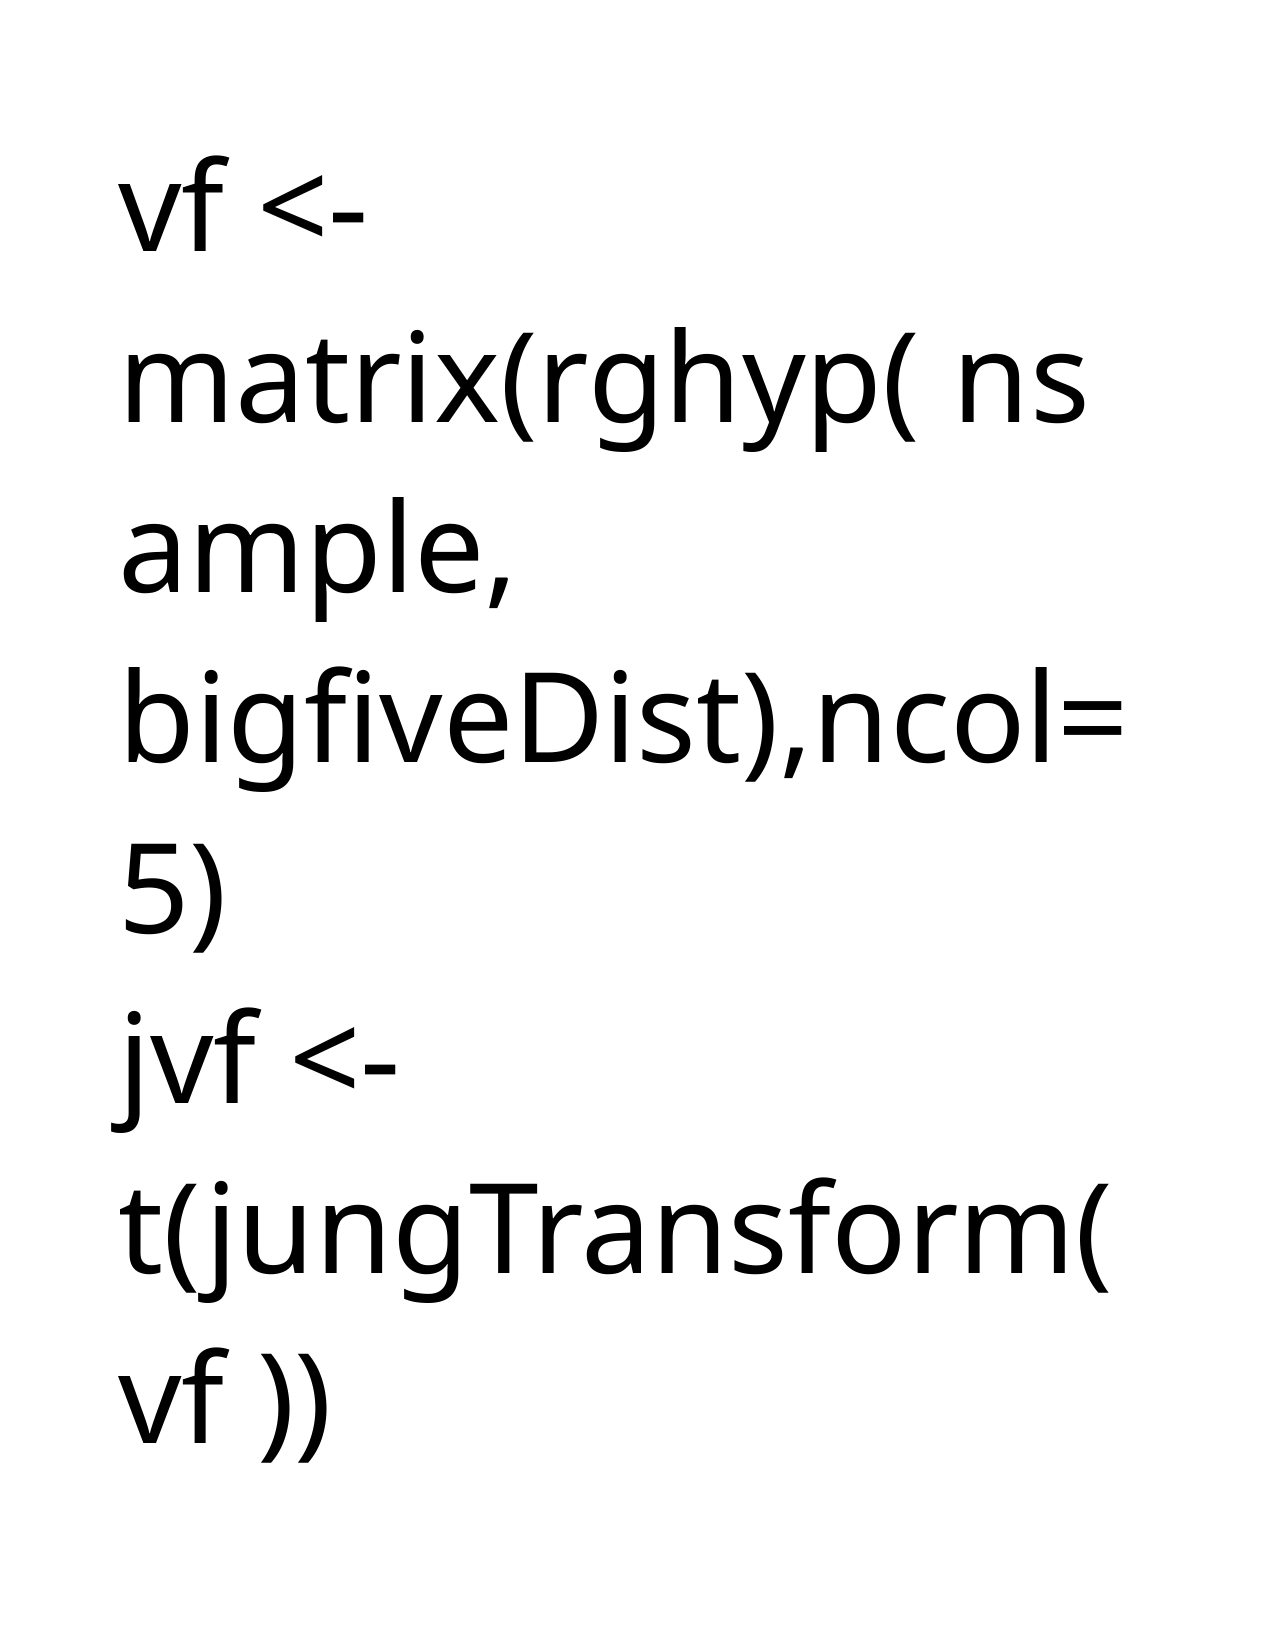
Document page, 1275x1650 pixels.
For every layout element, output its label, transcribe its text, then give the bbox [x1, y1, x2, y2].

text jvf <- t(jungTransform( vf )) [118, 970, 1157, 1481]
text vf <- matrix(rghyp( nsample, bigfiveDist),ncol=5) [118, 118, 1157, 970]
